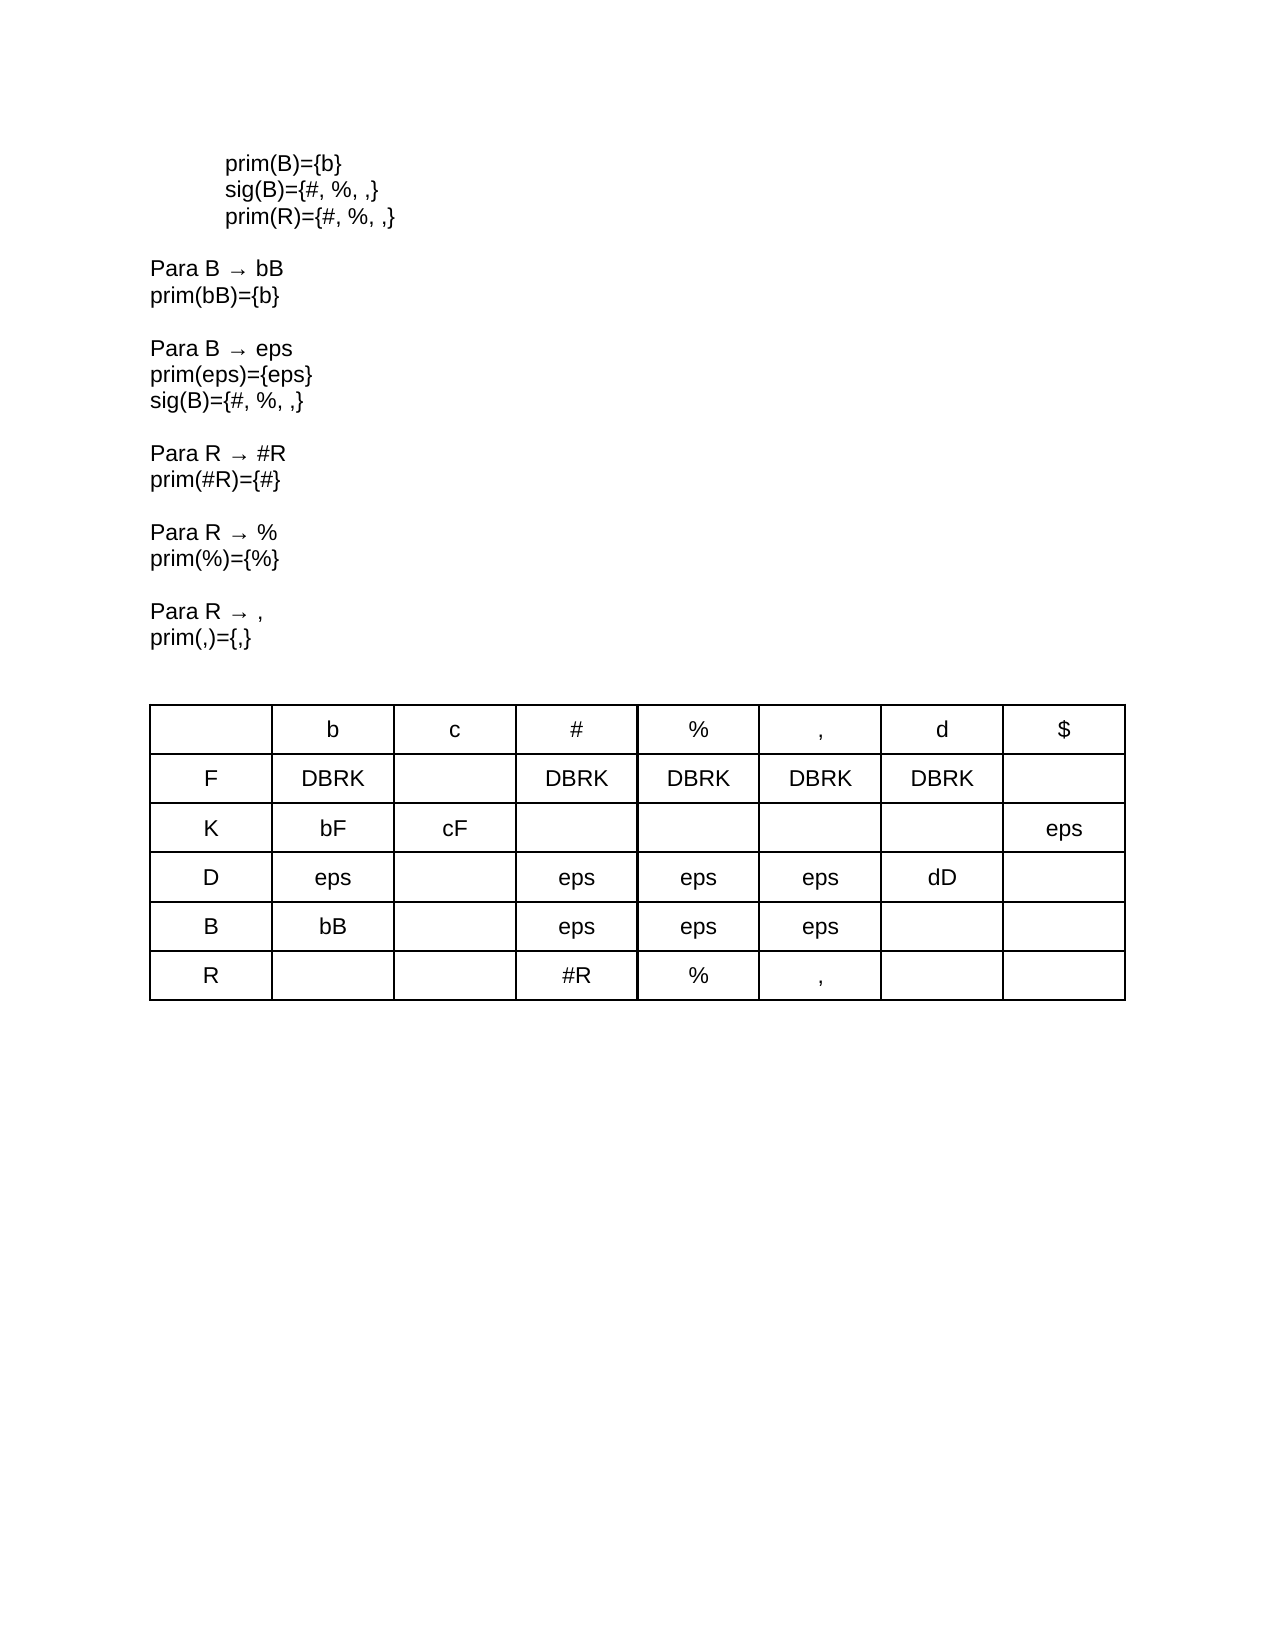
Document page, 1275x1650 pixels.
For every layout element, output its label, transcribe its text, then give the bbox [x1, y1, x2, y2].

table_cell DBRK [273, 755, 393, 802]
table_cell eps [639, 903, 758, 950]
table_cell F [151, 755, 271, 802]
table_header d [882, 706, 1002, 753]
table_cell cF [395, 804, 515, 851]
text sig(B)={#, %, ,} [150, 387, 1125, 413]
table_cell [1004, 903, 1124, 950]
table_cell #R [517, 952, 636, 999]
table_cell [395, 853, 515, 901]
table_cell % [639, 952, 758, 999]
table_cell [760, 804, 880, 851]
table_cell eps [760, 903, 880, 950]
table_cell DBRK [639, 755, 758, 802]
text prim(B)={b} [150, 150, 1125, 176]
table_cell [639, 804, 758, 851]
table_cell eps [517, 853, 636, 901]
table_cell bB [273, 903, 393, 950]
table_cell dD [882, 853, 1002, 901]
table_header # [517, 706, 636, 753]
table_cell DBRK [760, 755, 880, 802]
table_header , [760, 706, 880, 753]
table_cell [882, 903, 1002, 950]
table_cell eps [639, 853, 758, 901]
table_cell R [151, 952, 271, 999]
text Para B → eps [150, 334, 1125, 361]
table_cell bF [273, 804, 393, 851]
text prim(#R)={#} [150, 466, 1125, 493]
table_cell DBRK [517, 755, 636, 802]
table_cell eps [760, 853, 880, 901]
table_header b [273, 706, 393, 753]
table_cell eps [1004, 804, 1124, 851]
table_cell [1004, 952, 1124, 999]
table_cell [517, 804, 636, 851]
table_cell D [151, 853, 271, 901]
table_cell [395, 952, 515, 999]
table_cell [1004, 853, 1124, 901]
table_cell eps [517, 903, 636, 950]
text Para R → % [150, 519, 1125, 545]
text prim(%)={%} [150, 545, 1125, 572]
table_cell eps [273, 853, 393, 901]
text prim(,)={,} [150, 624, 1125, 651]
table_cell [395, 903, 515, 950]
table_cell K [151, 804, 271, 851]
table_cell DBRK [882, 755, 1002, 802]
table_cell [273, 952, 393, 999]
text Para R → #R [150, 440, 1125, 466]
table_header % [639, 706, 758, 753]
table_cell , [760, 952, 880, 999]
text prim(bB)={b} [150, 282, 1125, 308]
table_header c [395, 706, 515, 753]
table_header $ [1004, 706, 1124, 753]
table_header [151, 706, 271, 753]
table_cell [395, 755, 515, 802]
table_cell [882, 804, 1002, 851]
text sig(B)={#, %, ,} [150, 176, 1125, 203]
text Para B → bB [150, 255, 1125, 282]
table_cell [1004, 755, 1124, 802]
text prim(R)={#, %, ,} [150, 203, 1125, 229]
text Para R → , [150, 598, 1125, 624]
table_cell B [151, 903, 271, 950]
text prim(eps)={eps} [150, 361, 1125, 387]
table_cell [882, 952, 1002, 999]
